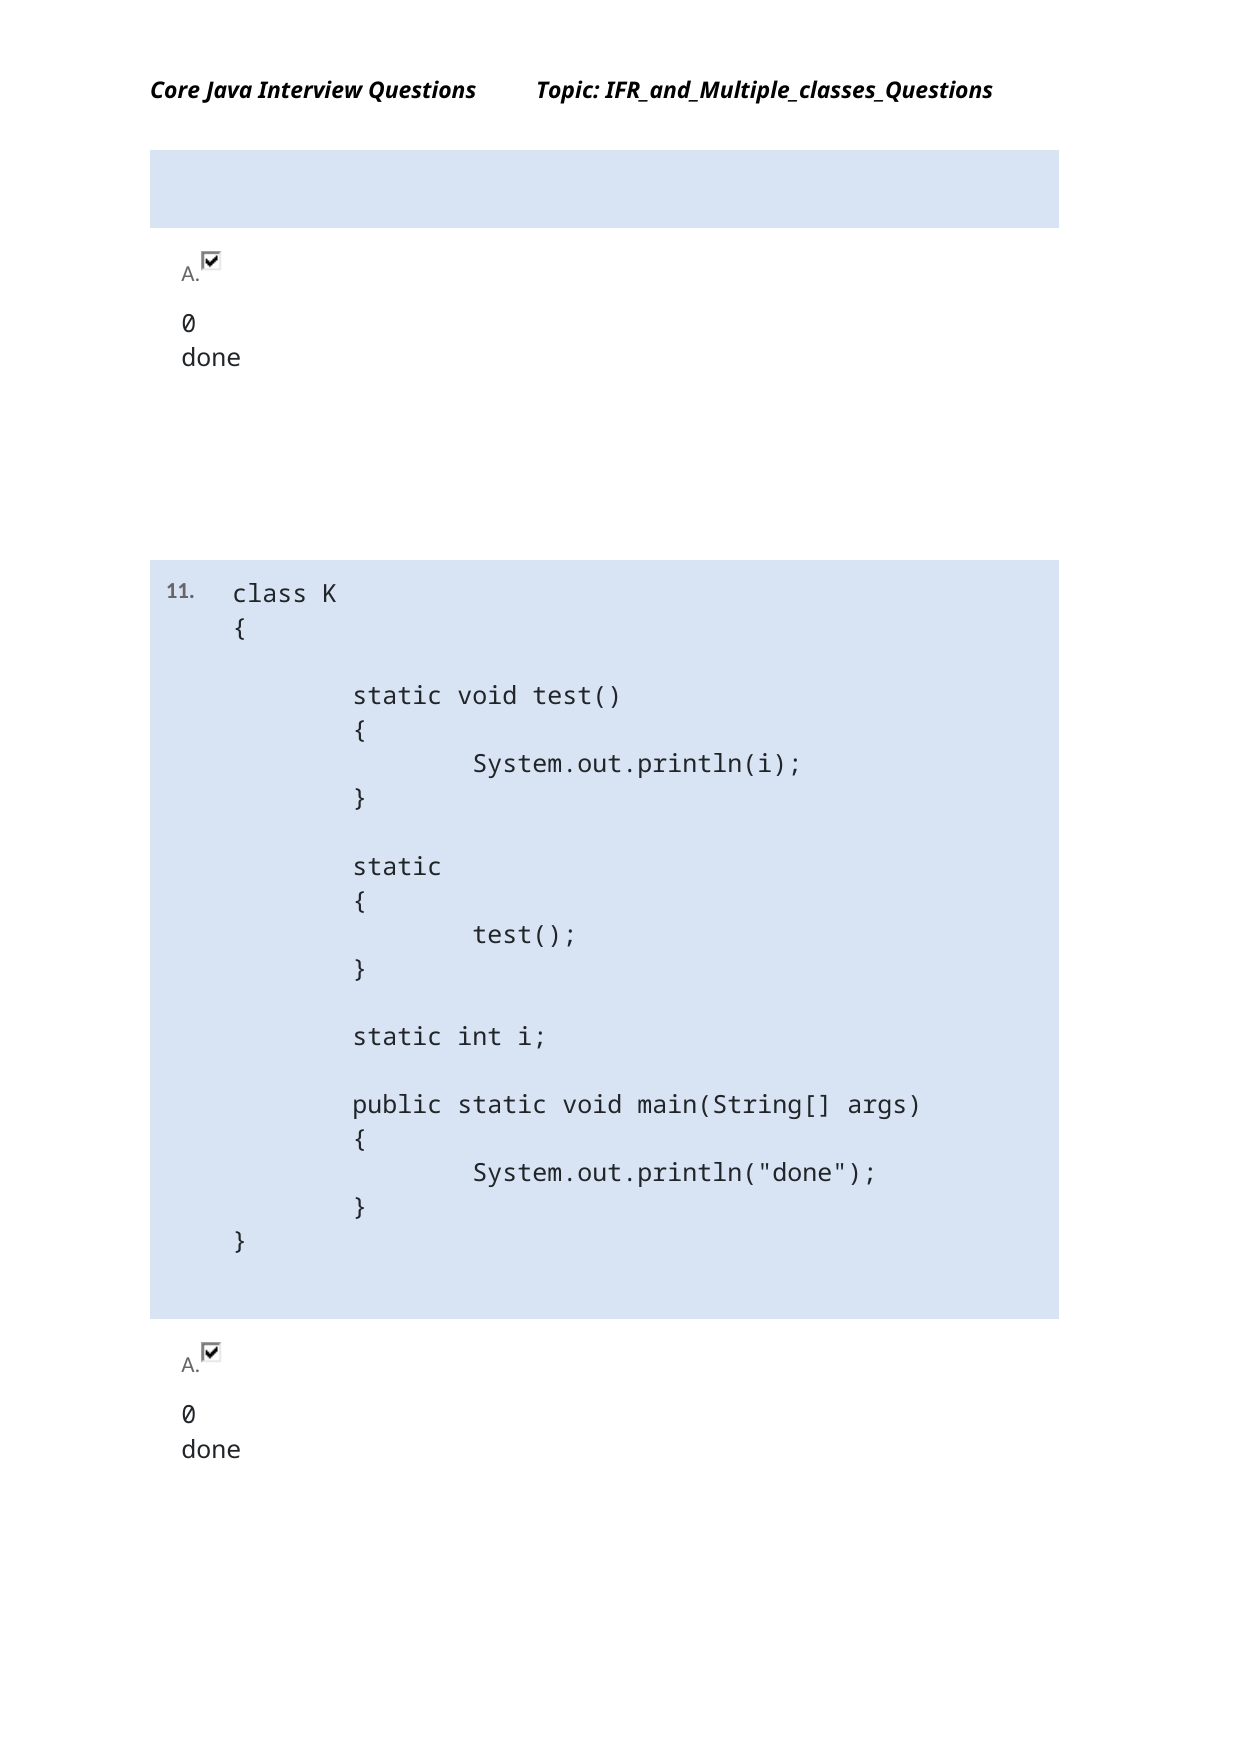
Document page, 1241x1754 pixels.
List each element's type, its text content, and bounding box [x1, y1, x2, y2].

table_cell [1059, 150, 1090, 228]
table_header class K { static void test() { System.out.println(i); } static { test(); } static int i; public static void main(String[] args) { System.out.println("done"); } } [216, 560, 1059, 1319]
table_header [1059, 560, 1090, 1319]
table_header [181, 476, 442, 510]
table_header [181, 510, 250, 544]
table_cell [216, 150, 1059, 228]
table_cell [150, 150, 216, 228]
table_header A. 0 done [181, 1335, 252, 1567]
table_header A. 0 done [181, 244, 252, 476]
table_cell [150, 1319, 1090, 1583]
table_cell [150, 228, 1090, 560]
table_header 11. [150, 560, 216, 1319]
